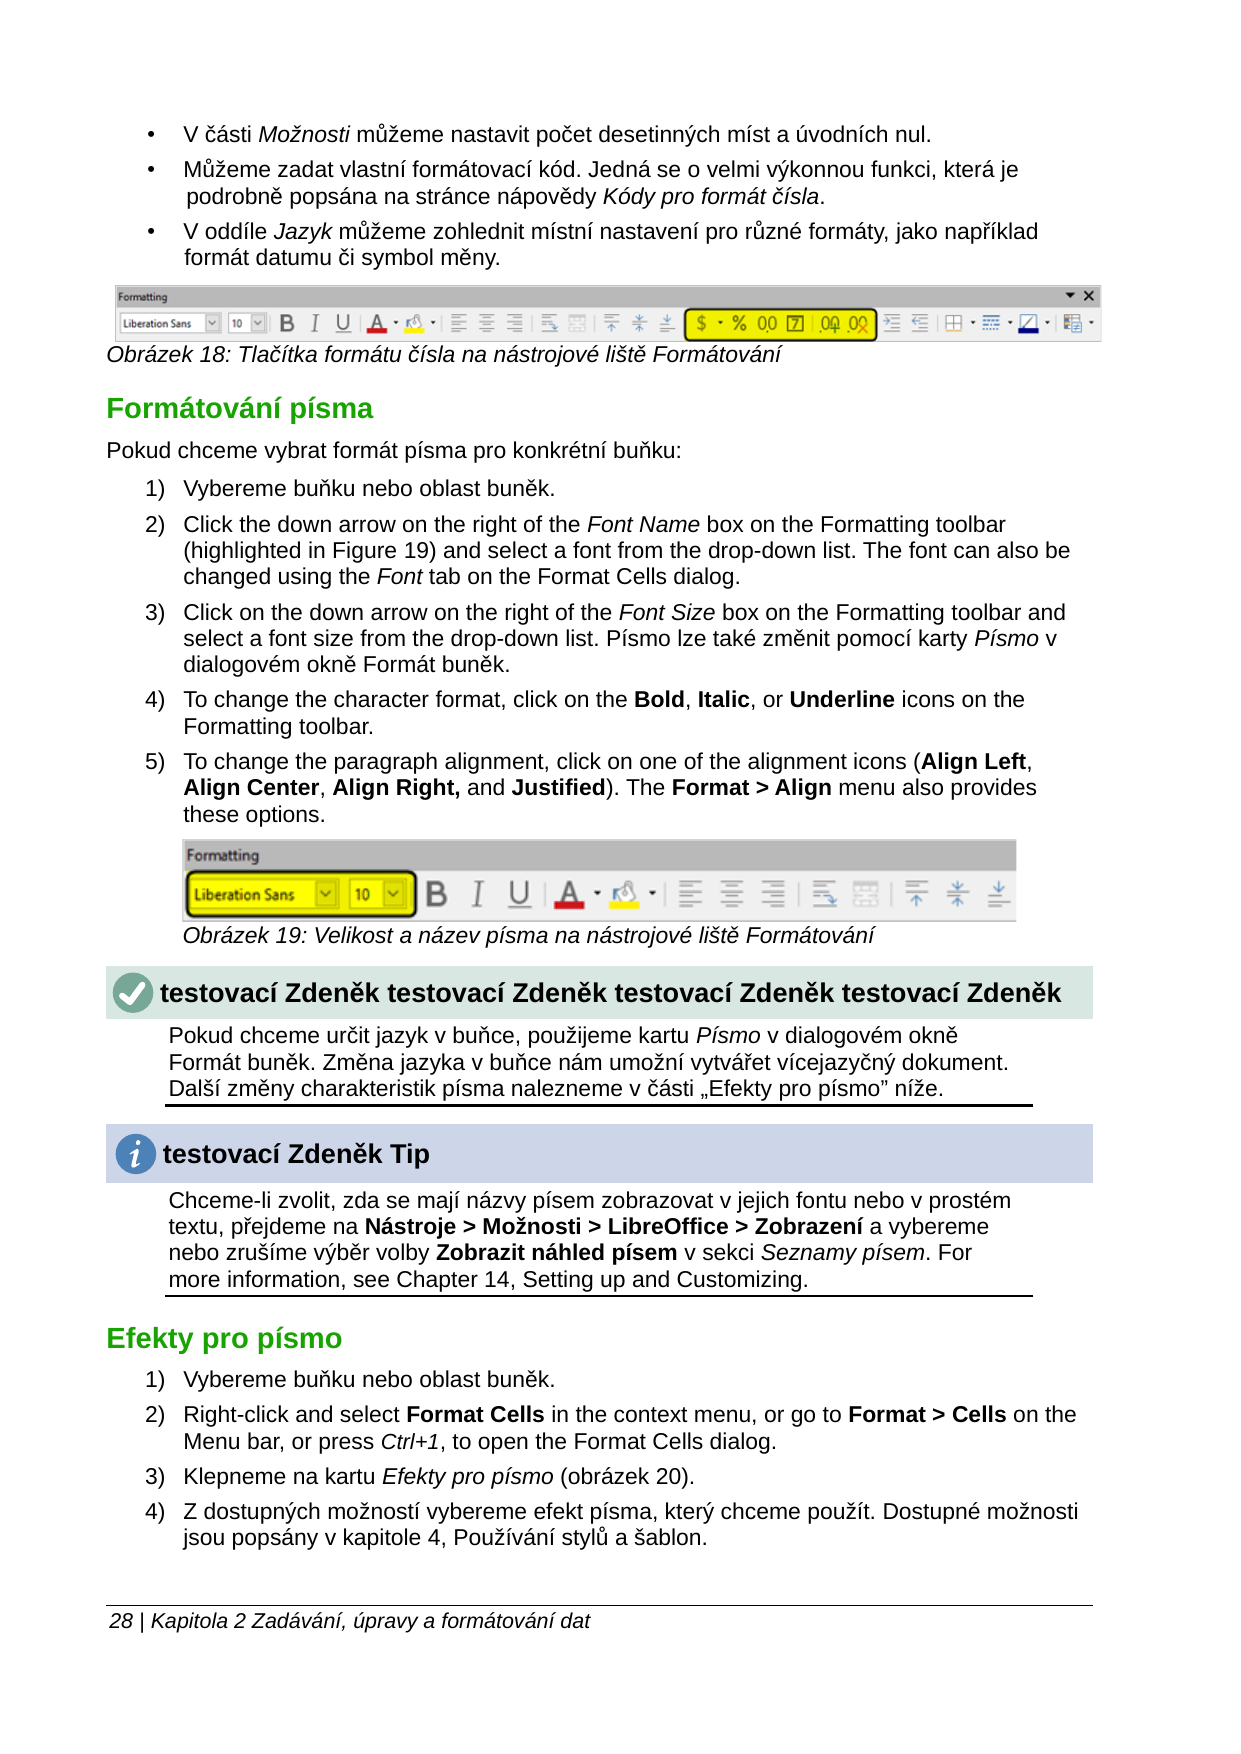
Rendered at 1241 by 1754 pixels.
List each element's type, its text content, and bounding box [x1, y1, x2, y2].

text Pokud chceme určit jazyk v buňce, použijeme kartu Písmo v dialogovém okně Formát buněk. Změna jazyka v buňce nám umožní vytvářet vícejazyčný dokument. Další změny charakteristik písma nalezneme v části „Efekty písma” níže. [165, 1019, 1033, 1104]
text Chceme-li zvolit, zda se mají názvy písem zobrazovat v jejich fontu nebo v prostém textu, přejdeme na Nástroje > Možnosti > LibreOffice > Zobrazení a vybereme nebo zrušíme výběr volby Zobrazit náhled písem v sekci Seznamy písem. For more information, see Chapter 14, Setting up and Customizing. [165, 1183, 1033, 1295]
list Click the down arrow on the right of the Font Name box on the Formatting toolbar (highlighted in Figure 19) and select a font from the drop-down list. The font can also be changed using the Font tab on the Format Cells dialog. [165, 511, 1093, 590]
list Z dostupných možností vybereme efekt písma, který chceme použít. Dostupné možnosti jsou popsány v kapitole 4, Používání stylů a šablon. [165, 1498, 1093, 1551]
text Pokud chceme vybrat formát písma pro konkrétní buňku: [106, 437, 1093, 463]
list Right-click and select Format Cells in the context menu, or go to Format > Cells on the Menu bar, or press Ctrl+1, to open the Format Cells dialog. [165, 1401, 1093, 1454]
picture [115, 285, 1102, 342]
list To change the character format, click on the Bold, Italic, or Underline icons on the Formatting toolbar. [165, 686, 1093, 739]
list To change the paragraph alignment, click on one of the alignment icons (Align Left, Align Center, Align Right, and Justified). The Format > Align menu also provides these options. [165, 748, 1093, 827]
text Obrázek 18: Tlačítka formátu čísla na nástrojové liště Formátování [106, 285, 1110, 368]
subtitle testovací Zdeněk Tip [106, 1124, 1093, 1183]
text Obrázek 19: Velikost a název písma na nástrojové liště Formátování [182, 922, 1017, 948]
list Vybereme buňku nebo oblast buněk. [165, 475, 1093, 502]
list Click on the down arrow on the right of the Font Size box on the Formatting toolbar and select a font size from the drop-down list. Písmo lze také změnit pomocí karty Písmo v dialogovém okně Formát buněk. [165, 598, 1093, 678]
list Vybereme buňku nebo oblast buněk. [165, 1366, 1093, 1392]
list V oddíle Jazyk můžeme zohlednit místní nastavení pro různé formáty, jako například formát datumu či symbol měny. [144, 215, 1093, 273]
list Klepneme na kartu Efekty pro písmo (obrázek 20). [165, 1463, 1093, 1489]
subtitle Formátování písma [106, 391, 1093, 425]
list Můžeme zadat vlastní formátovací kód. Jedná se o velmi výkonnou funkci, která je podrobně popsána na stránce nápovědy Kódy pro formát čísla. [144, 153, 1093, 209]
subtitle testovací Zdeněk testovací Zdeněk testovací Zdeněk testovací Zdeněk [106, 966, 1093, 1019]
list V části Možnosti můžeme nastavit počet desetinných míst a úvodních nul. [144, 118, 1093, 147]
subtitle Efekty pro písmo [106, 1321, 1093, 1354]
picture [182, 839, 1017, 922]
